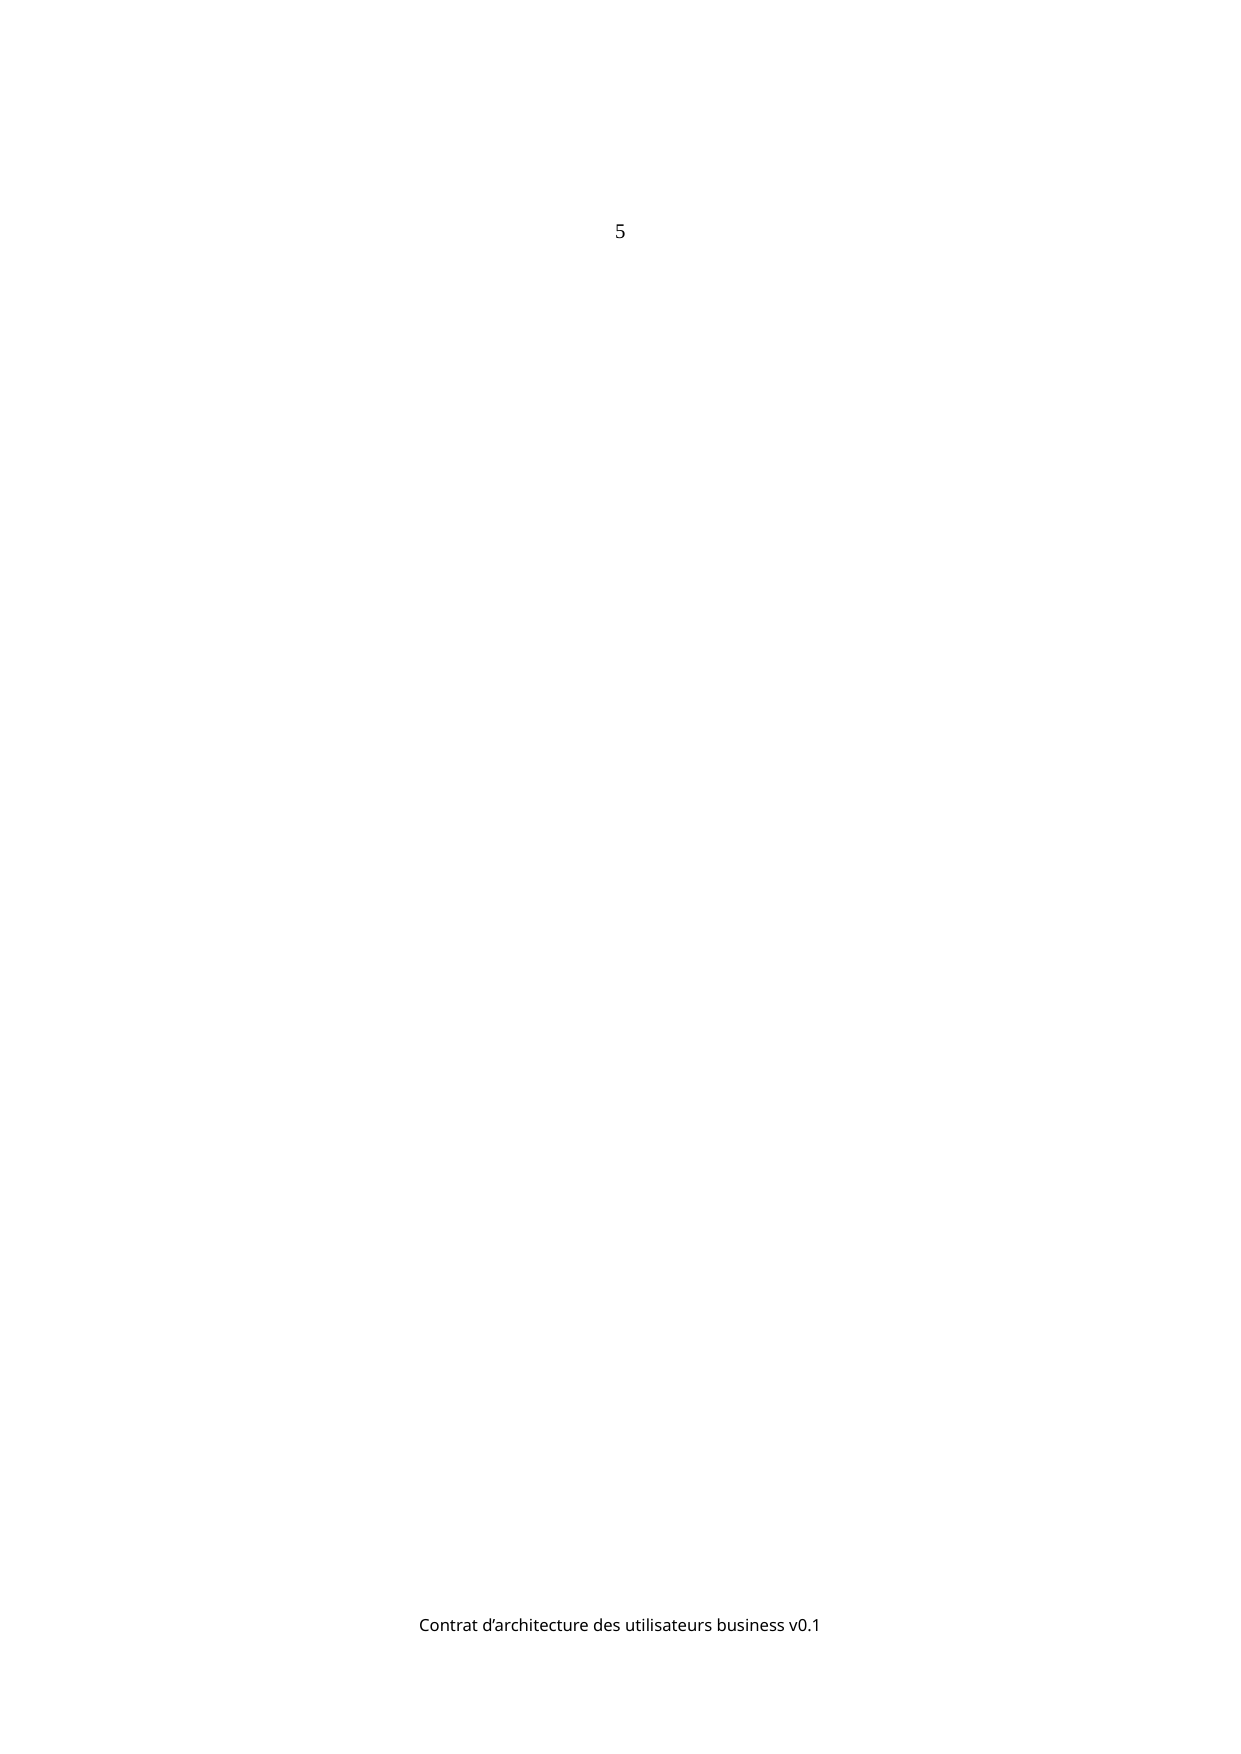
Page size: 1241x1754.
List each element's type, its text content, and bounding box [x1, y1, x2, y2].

text 4 [118, 219, 1122, 243]
